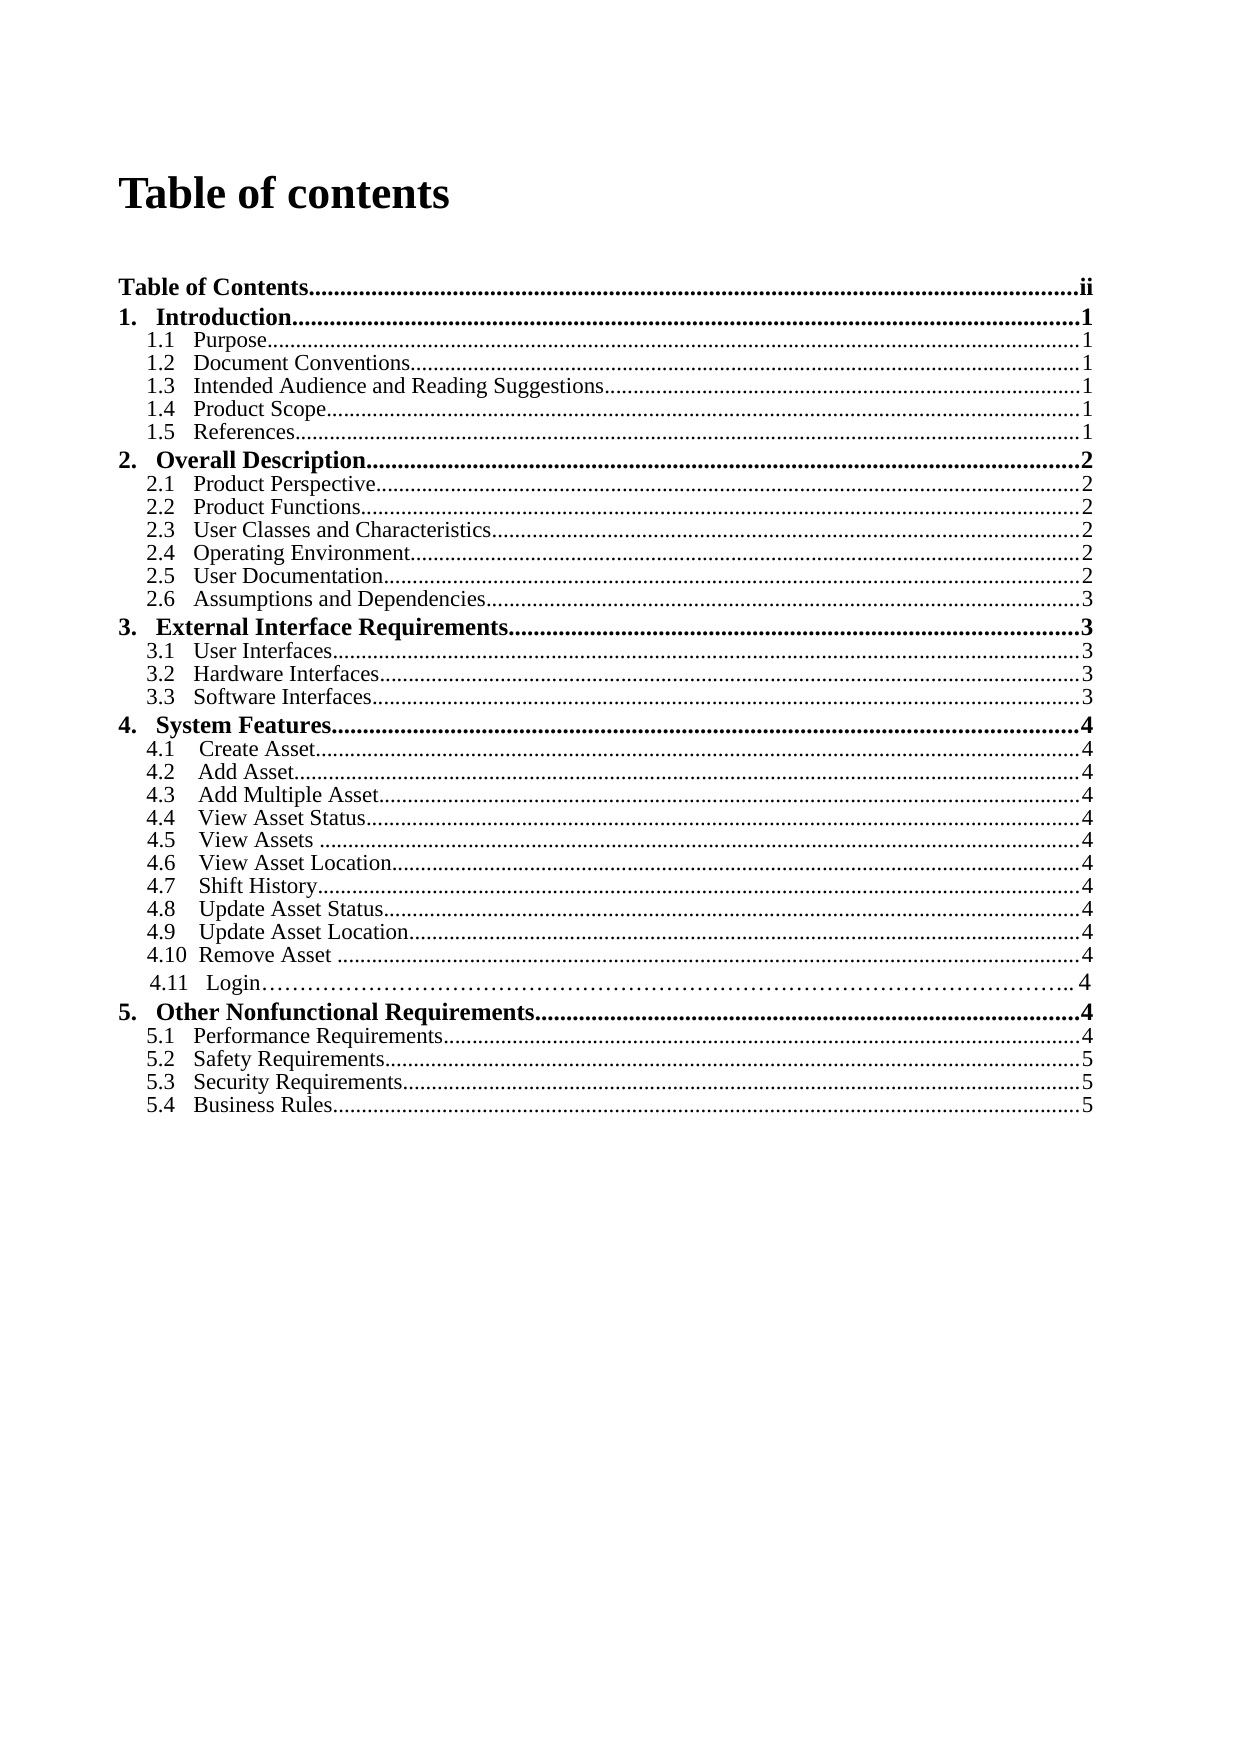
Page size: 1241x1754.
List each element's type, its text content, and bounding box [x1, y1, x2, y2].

text 4.3 Add Multiple Asset 4 [146, 784, 1122, 807]
text 3.1 User Interfaces 3 [146, 640, 1122, 663]
text 1.5 References 1 [146, 421, 1122, 444]
text 4.9 Update Asset Location 4 [118, 921, 1122, 944]
text 1. Introduction 1 [118, 307, 1122, 329]
text 5. Other Nonfunctional Requirements 4 [118, 1002, 1122, 1025]
text 5.2 Safety Requirements 5 [146, 1048, 1122, 1071]
text Table of Contents ii [118, 277, 1122, 300]
text 4. System Features 4 [118, 715, 1122, 738]
text 1.1 Purpose 1 [146, 329, 1122, 352]
text 4.5 View Assets 4 [118, 829, 1122, 852]
text 5.3 Security Requirements 5 [146, 1071, 1122, 1094]
text 3. External Interface Requirements 3 [118, 617, 1122, 640]
text 2.2 Product Functions 2 [146, 496, 1122, 519]
text 3.2 Hardware Interfaces 3 [146, 663, 1122, 686]
text 1.2 Document Conventions 1 [146, 352, 1122, 375]
text 2.6 Assumptions and Dependencies 3 [146, 588, 1122, 611]
text 1.4 Product Scope 1 [146, 398, 1122, 421]
text 4.1 Create Asset 4 [146, 738, 1122, 761]
text 4.11 Login…………………………………………………………………………………………….. 4 [118, 967, 1122, 996]
text 2.4 Operating Environment 2 [146, 542, 1122, 565]
text 2.5 User Documentation 2 [146, 565, 1122, 588]
text 2.1 Product Perspective 2 [146, 473, 1122, 496]
text 4.2 Add Asset 4 [146, 761, 1122, 784]
text 4.4 View Asset Status 4 [146, 807, 1122, 829]
text 5.4 Business Rules 5 [146, 1094, 1122, 1117]
text 3.3 Software Interfaces 3 [146, 686, 1122, 709]
text 4.7 Shift History 4 [118, 875, 1122, 898]
text 2. Overall Description 2 [118, 450, 1122, 473]
text 2.3 User Classes and Characteristics 2 [146, 519, 1122, 542]
text 4.8 Update Asset Status 4 [118, 898, 1122, 921]
text 4.10 Remove Asset 4 [118, 944, 1122, 967]
text 1.3 Intended Audience and Reading Suggestions 1 [146, 375, 1122, 398]
text 5.1 Performance Requirements 4 [146, 1025, 1122, 1048]
text Table of contents [118, 166, 1122, 218]
text 4.6 View Asset Location 4 [118, 852, 1122, 875]
